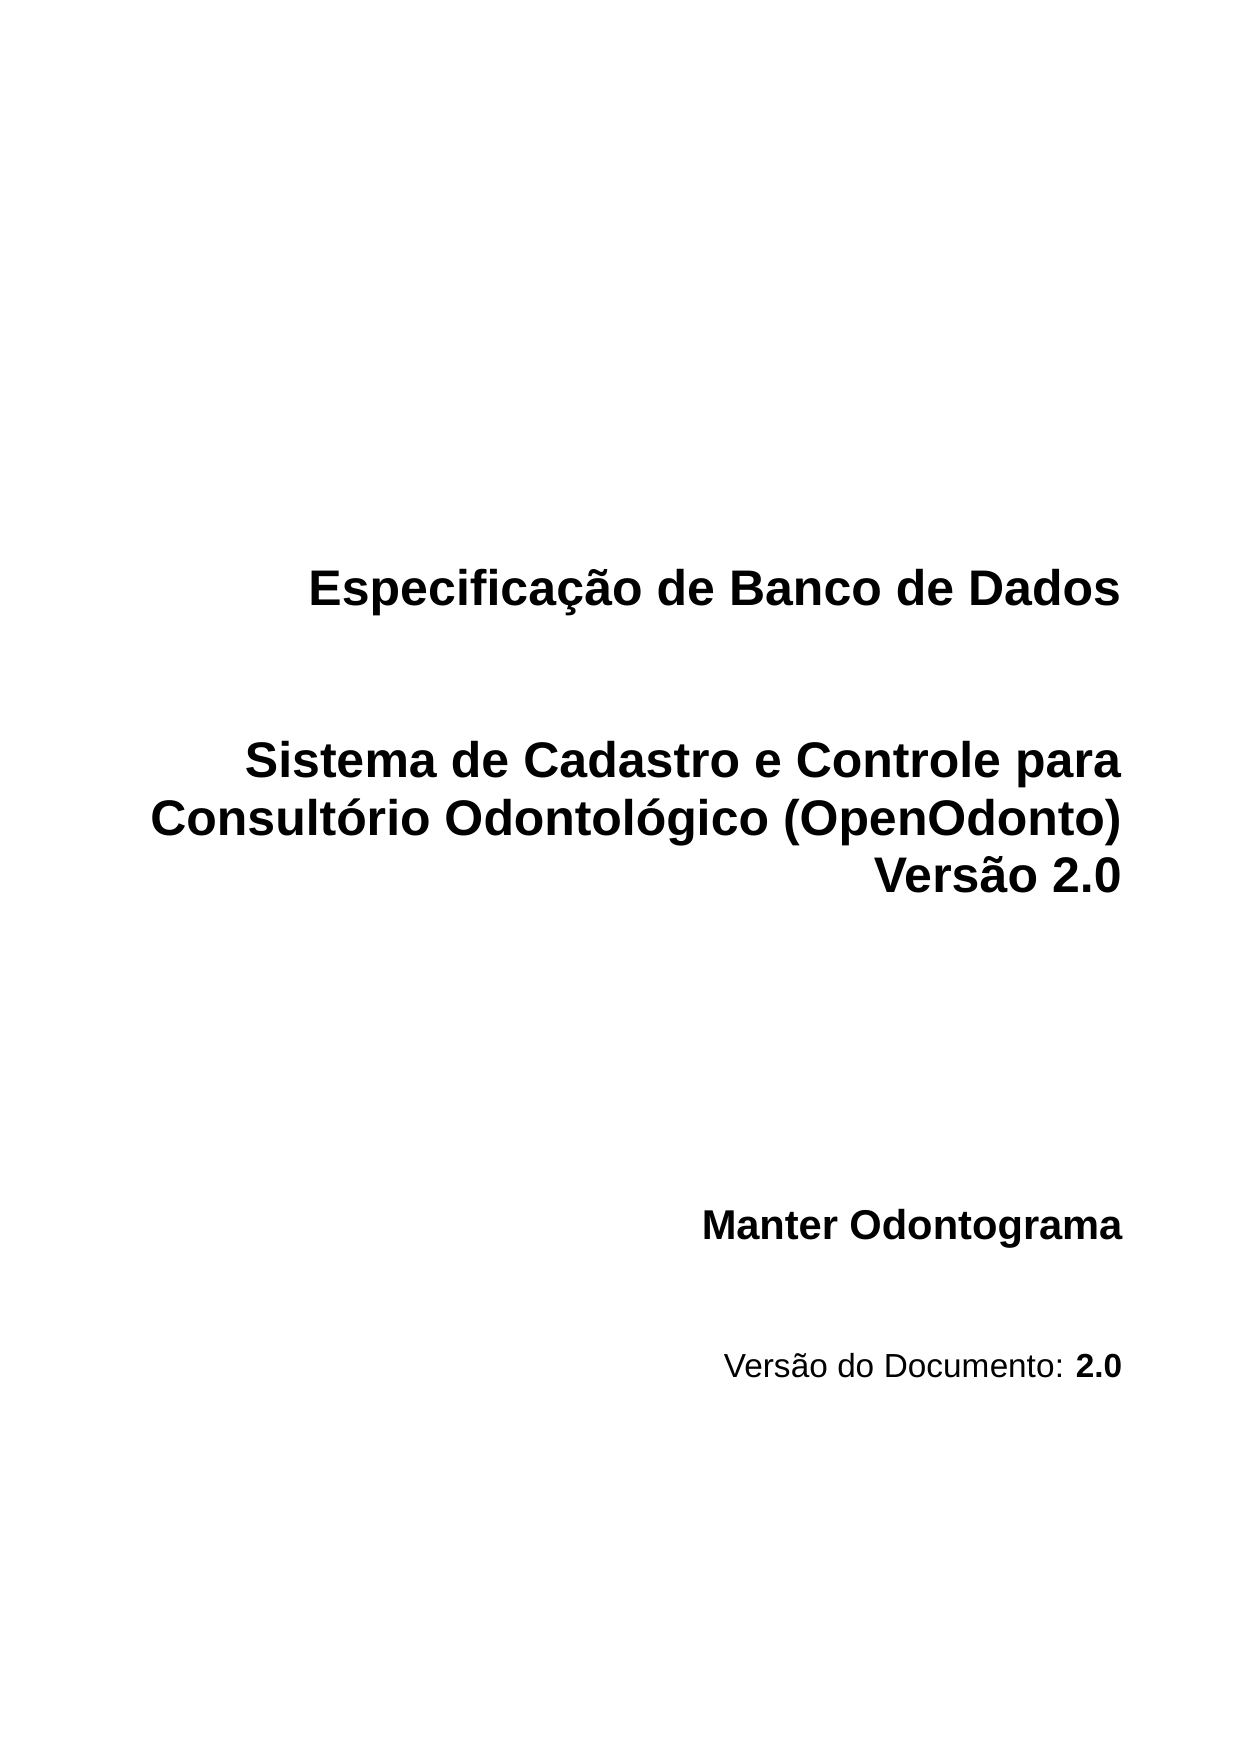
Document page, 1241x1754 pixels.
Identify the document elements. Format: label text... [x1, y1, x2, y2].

text Sistema de Cadastro e Controle para Consultório Odontológico (OpenOdonto) Versão 2.0 [118, 731, 1122, 903]
text Manter Odontograma [118, 1200, 1122, 1248]
text Especificação de Banco de Dados [118, 558, 1122, 616]
text Versão do Documento: 2.0 [118, 1346, 1122, 1384]
